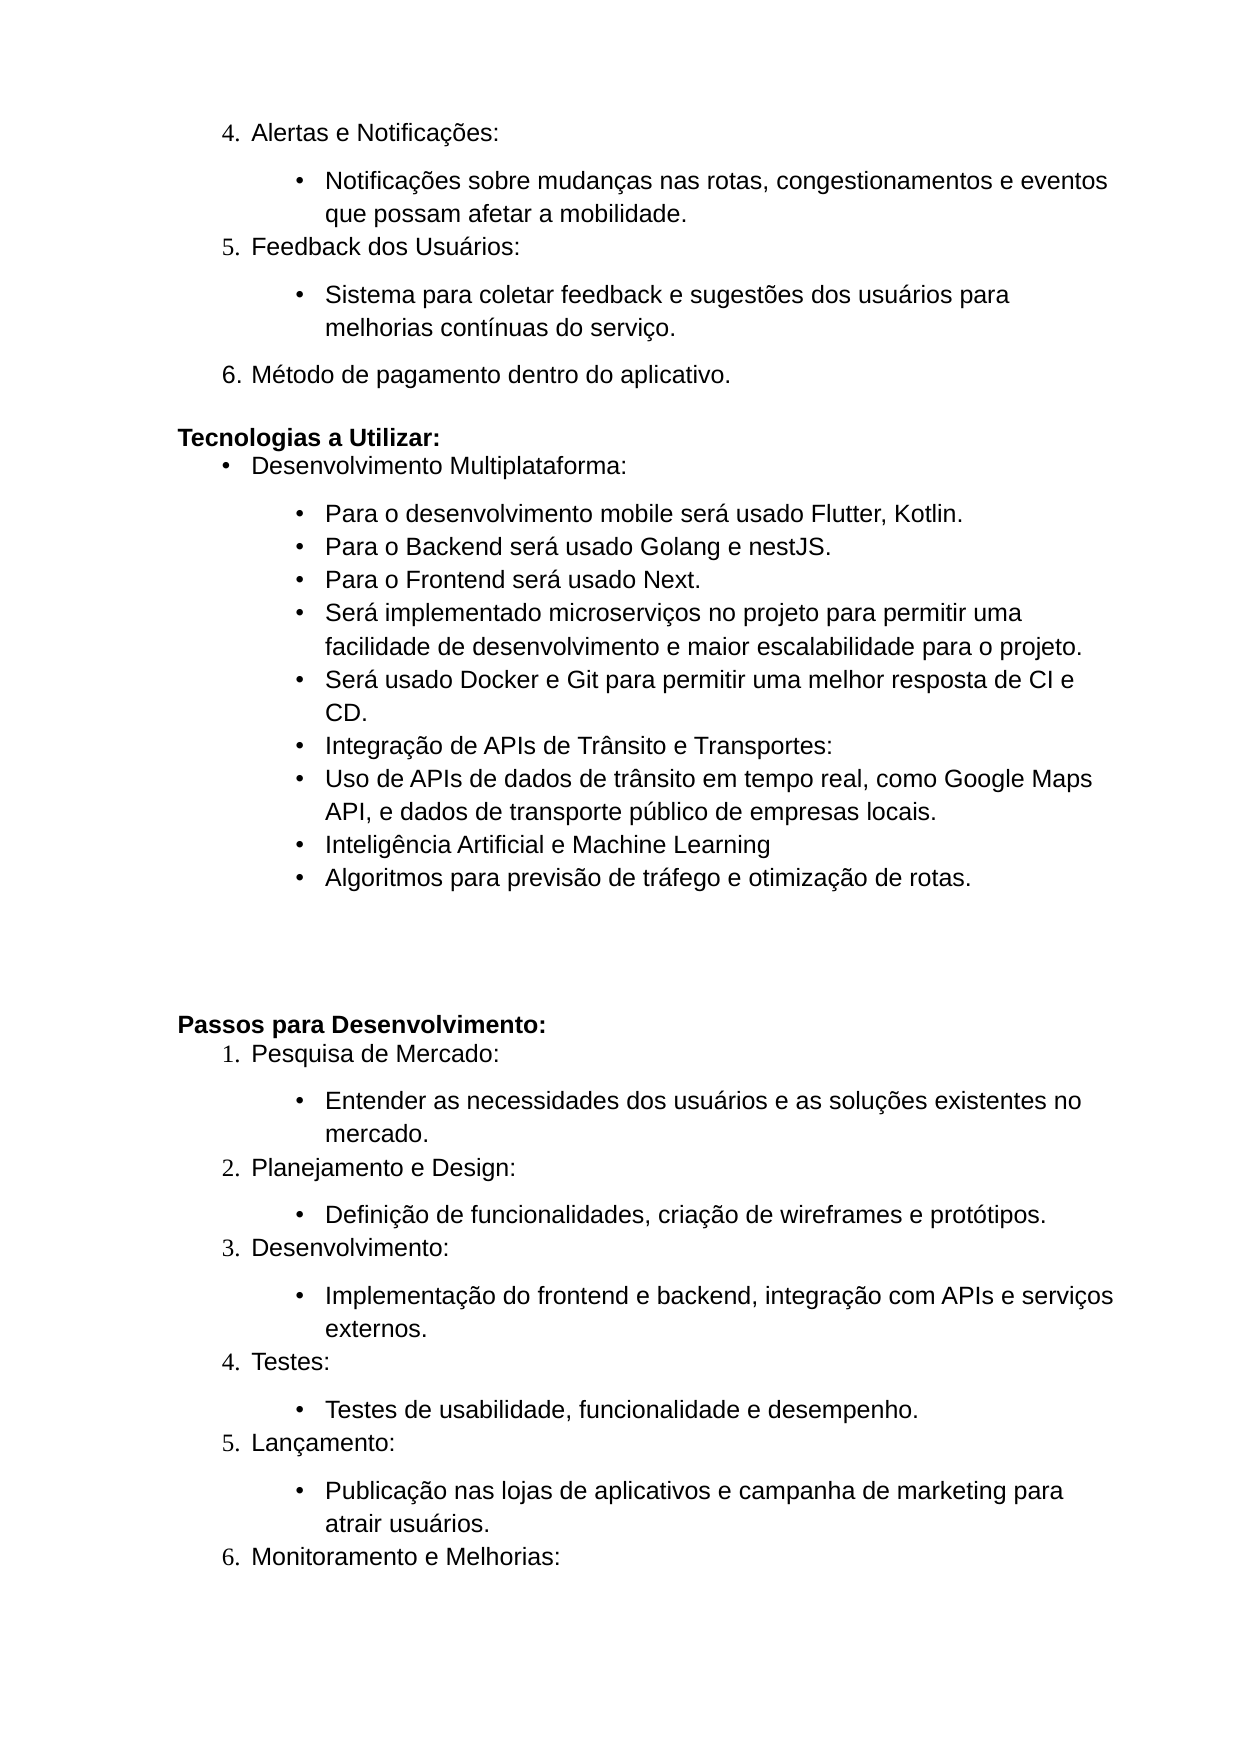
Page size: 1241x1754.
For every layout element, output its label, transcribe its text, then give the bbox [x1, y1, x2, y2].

list Testes: [222, 1347, 1122, 1376]
list Para o desenvolvimento mobile será usado Flutter, Kotlin. [295, 499, 1122, 528]
list Testes de usabilidade, funcionalidade e desempenho. [295, 1395, 1122, 1424]
subtitle Passos para Desenvolvimento: [177, 1010, 1122, 1039]
list Desenvolvimento: [222, 1233, 1122, 1262]
list Será implementado microserviços no projeto para permitir uma facilidade de desenvolvimento e maior escalabilidade para o projeto. [295, 598, 1122, 660]
list Método de pagamento dentro do aplicativo. [222, 360, 1122, 389]
list Inteligência Artificial e Machine Learning [295, 830, 1122, 859]
list Definição de funcionalidades, criação de wireframes e protótipos. [295, 1200, 1122, 1229]
list Uso de APIs de dados de trânsito em tempo real, como Google Maps API, e dados de transporte público de empresas locais. [295, 764, 1122, 826]
list Desenvolvimento Multiplataforma: [222, 451, 1122, 480]
list Será usado Docker e Git para permitir uma melhor resposta de CI e CD. [295, 664, 1122, 726]
list Algoritmos para previsão de tráfego e otimização de rotas. [295, 863, 1122, 892]
list Implementação do frontend e backend, integração com APIs e serviços externos. [295, 1281, 1122, 1343]
list Monitoramento e Melhorias: [222, 1542, 1122, 1571]
list Feedback dos Usuários: [222, 232, 1122, 261]
list Integração de APIs de Trânsito e Transportes: [295, 731, 1122, 759]
subtitle Tecnologias a Utilizar: [177, 423, 1122, 451]
list Lançamento: [222, 1428, 1122, 1457]
list Para o Frontend será usado Next. [295, 565, 1122, 594]
list Sistema para coletar feedback e sugestões dos usuários para melhorias contínuas do serviço. [295, 280, 1122, 342]
list Para o Backend será usado Golang e nestJS. [295, 532, 1122, 561]
list Pesquisa de Mercado: [222, 1039, 1122, 1067]
list Alertas e Notificações: [222, 118, 1122, 147]
list Publicação nas lojas de aplicativos e campanha de marketing para atrair usuários. [295, 1476, 1122, 1538]
list Entender as necessidades dos usuários e as soluções existentes no mercado. [295, 1086, 1122, 1148]
list Planejamento e Design: [222, 1152, 1122, 1181]
list Notificações sobre mudanças nas rotas, congestionamentos e eventos que possam afetar a mobilidade. [295, 166, 1122, 228]
